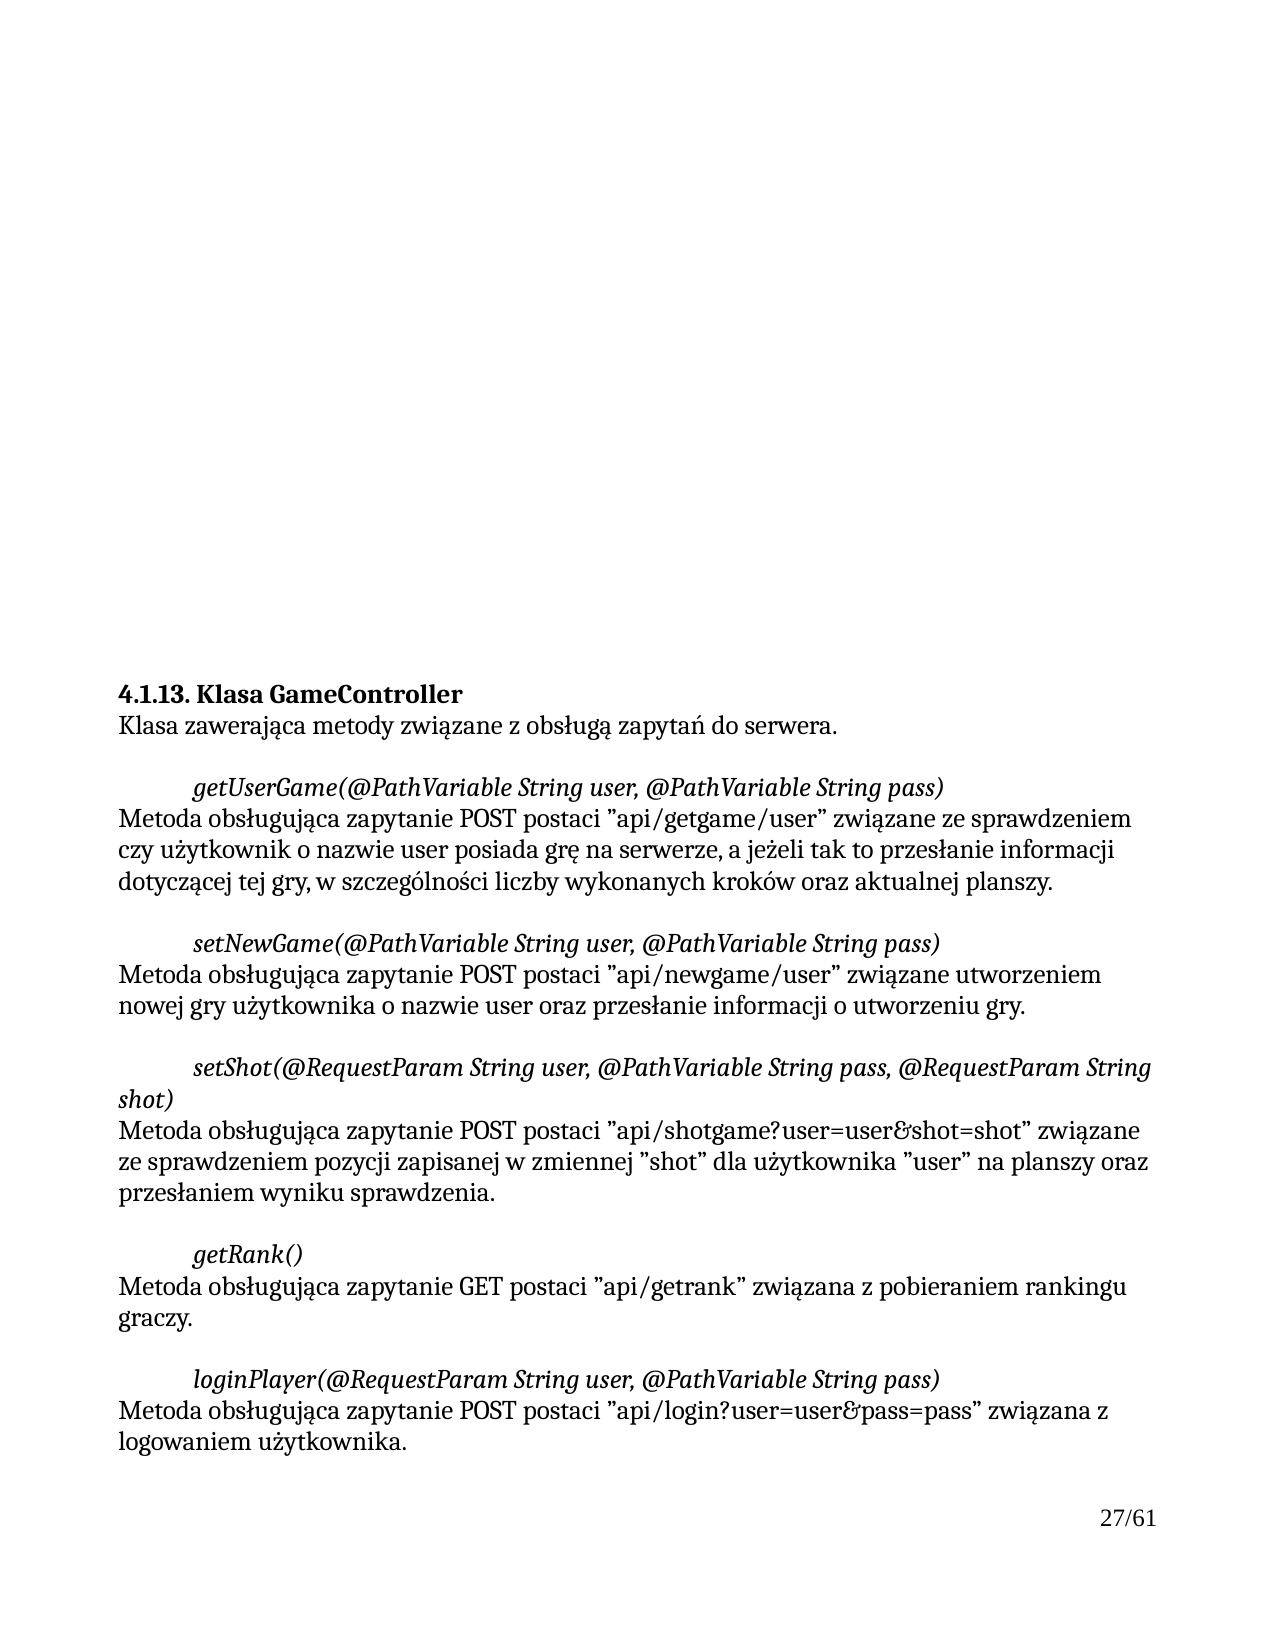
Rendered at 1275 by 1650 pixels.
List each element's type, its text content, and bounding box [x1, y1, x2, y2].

text Metoda obsługująca zapytanie GET postaci ”api/getrank” związana z pobieraniem rankingu graczy. [118, 1271, 1157, 1333]
text getRank() [118, 1239, 1157, 1271]
text getUserGame(@PathVariable String user, @PathVariable String pass) [118, 772, 1157, 803]
text Metoda obsługująca zapytanie POST postaci ”api/login?user=user&pass=pass” związana z logowaniem użytkownika. [118, 1395, 1157, 1457]
text Metoda obsługująca zapytanie POST postaci ”api/shotgame?user=user&shot=shot” związane ze sprawdzeniem pozycji zapisanej w zmiennej ”shot” dla użytkownika ”user” na planszy oraz przesłaniem wyniku sprawdzenia. [118, 1115, 1157, 1208]
text setNewGame(@PathVariable String user, @PathVariable String pass) [118, 928, 1157, 959]
text setShot(@RequestParam String user, @PathVariable String pass, @RequestParam String shot) [118, 1052, 1157, 1115]
text 4.1.13. Klasa GameController [118, 679, 1157, 710]
text Metoda obsługująca zapytanie POST postaci ”api/getgame/user” związane ze sprawdzeniem czy użytkownik o nazwie user posiada grę na serwerze, a jeżeli tak to przesłanie informacji dotyczącej tej gry, w szczególności liczby wykonanych kroków oraz aktualnej planszy. [118, 803, 1157, 897]
text loginPlayer(@RequestParam String user, @PathVariable String pass) [118, 1364, 1157, 1395]
text Klasa zawerająca metody związane z obsługą zapytań do serwera. [118, 710, 1157, 741]
text Metoda obsługująca zapytanie POST postaci ”api/newgame/user” związane utworzeniem nowej gry użytkownika o nazwie user oraz przesłanie informacji o utworzeniu gry. [118, 959, 1157, 1021]
